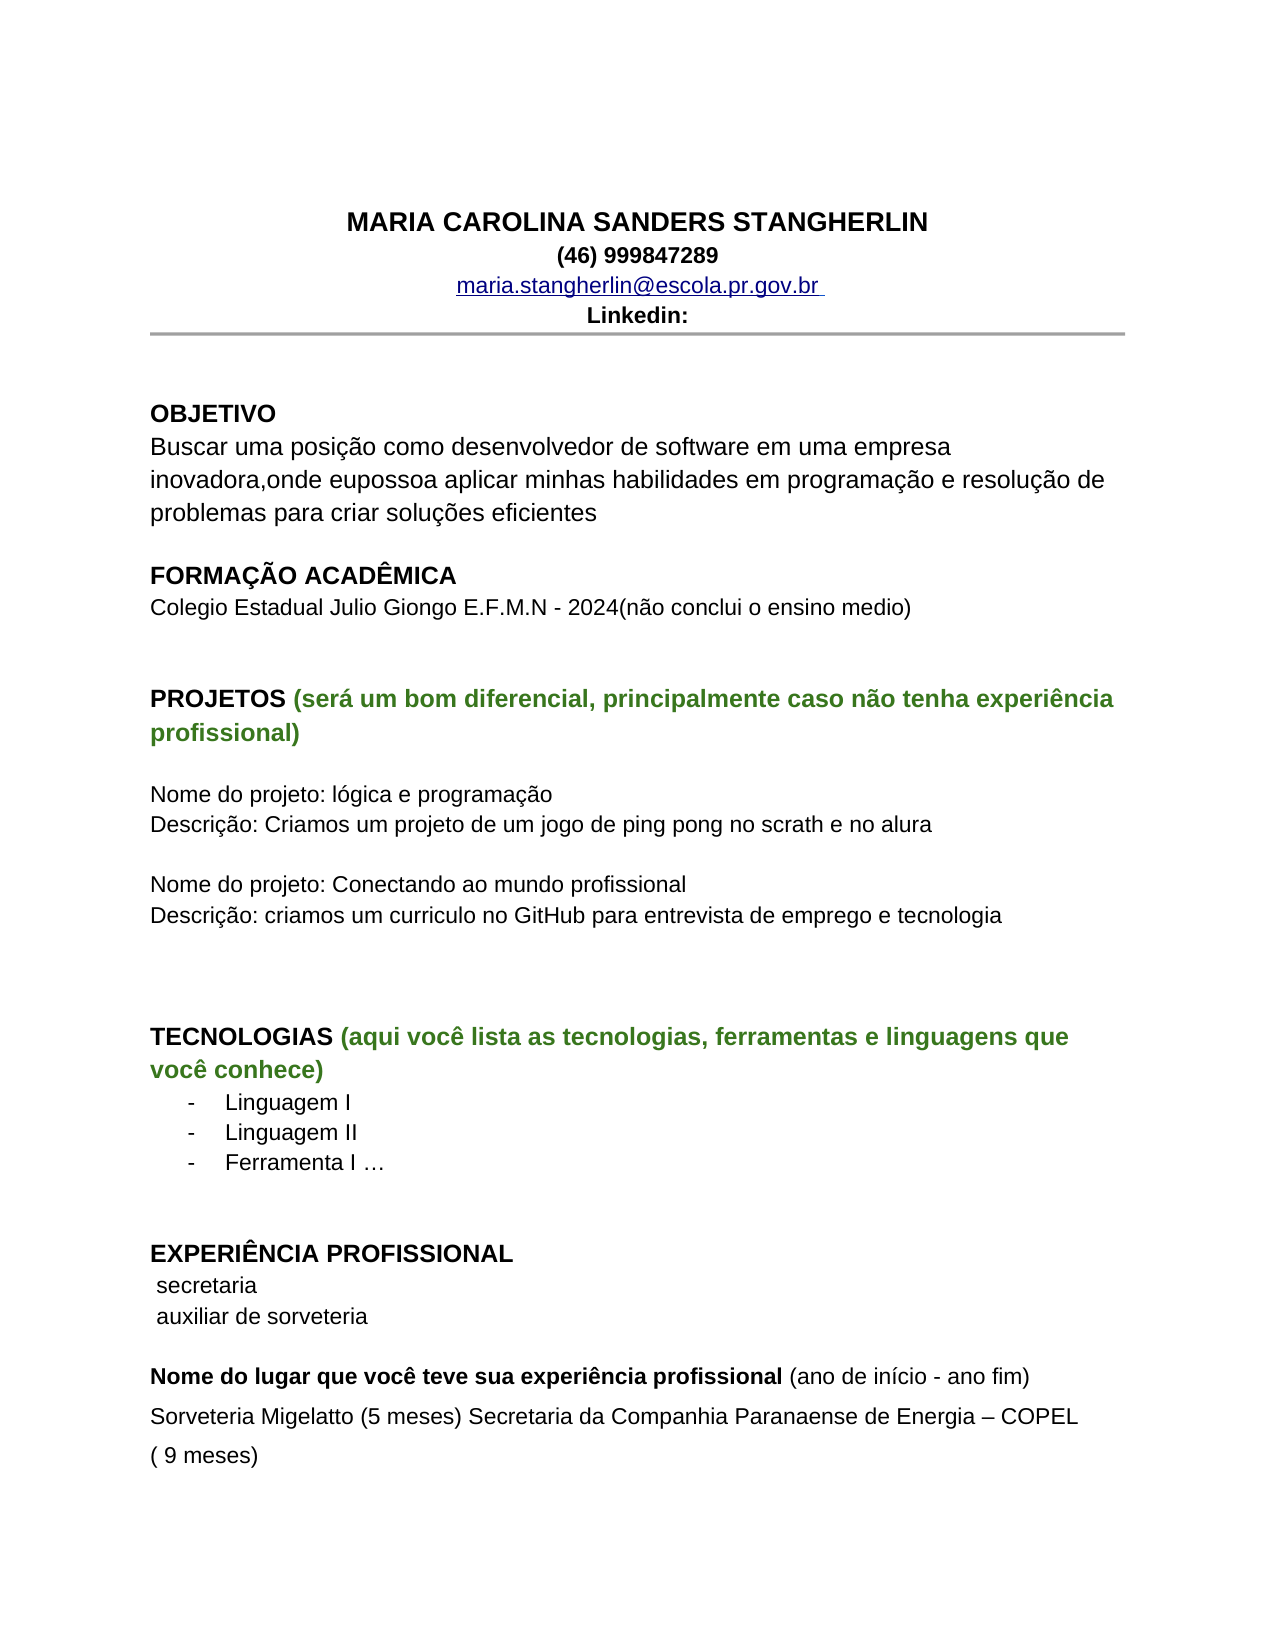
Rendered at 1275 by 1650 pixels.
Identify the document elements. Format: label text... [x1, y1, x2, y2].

text Colegio Estadual Julio Giongo E.F.M.N - 2024(não conclui o ensino medio) [150, 594, 1125, 620]
text Nome do projeto: Conectando ao mundo profissional [150, 871, 1125, 898]
text FORMAÇÃO ACADÊMICA [150, 561, 1125, 589]
text Nome do lugar que você teve sua experiência profissional (ano de início - ano fim) [150, 1363, 1125, 1389]
text auxiliar de sorveteria [150, 1303, 1125, 1329]
text maria.stangherlin@escola.pr.gov.br [150, 272, 1125, 298]
text OBJETIVO [150, 398, 1125, 427]
text TECNOLOGIAS (aqui você lista as tecnologias, ferramentas e linguagens que você conhece) [150, 1022, 1125, 1084]
list Ferramenta I … [187, 1149, 1125, 1175]
text Buscar uma posição como desenvolvedor de software em uma empresa inovadora,onde eupossoa aplicar minhas habilidades em programação e resolução de problemas para criar soluções eficientes [150, 432, 1125, 526]
text Descrição: criamos um curriculo no GitHub para entrevista de emprego e tecnologia [150, 902, 1125, 928]
text Nome do projeto: lógica e programação [150, 781, 1125, 807]
text Descrição: Criamos um projeto de um jogo de ping pong no scrath e no alura [150, 811, 1125, 837]
text (46) 999847289 [150, 242, 1125, 268]
text EXPERIÊNCIA PROFISSIONAL [150, 1239, 1125, 1268]
text MARIA CAROLINA SANDERS STANGHERLIN [150, 206, 1125, 237]
text PROJETOS (será um bom diferencial, principalmente caso não tenha experiência profissional) [150, 684, 1125, 746]
list Linguagem II [187, 1119, 1125, 1145]
text ( 9 meses) [150, 1442, 1125, 1468]
list Linguagem I [187, 1088, 1125, 1115]
text Linkedin: [150, 302, 1125, 328]
text Sorveteria Migelatto (5 meses) Secretaria da Companhia Paranaense de Energia – COPEL [150, 1403, 1125, 1429]
text secretaria [150, 1272, 1125, 1299]
